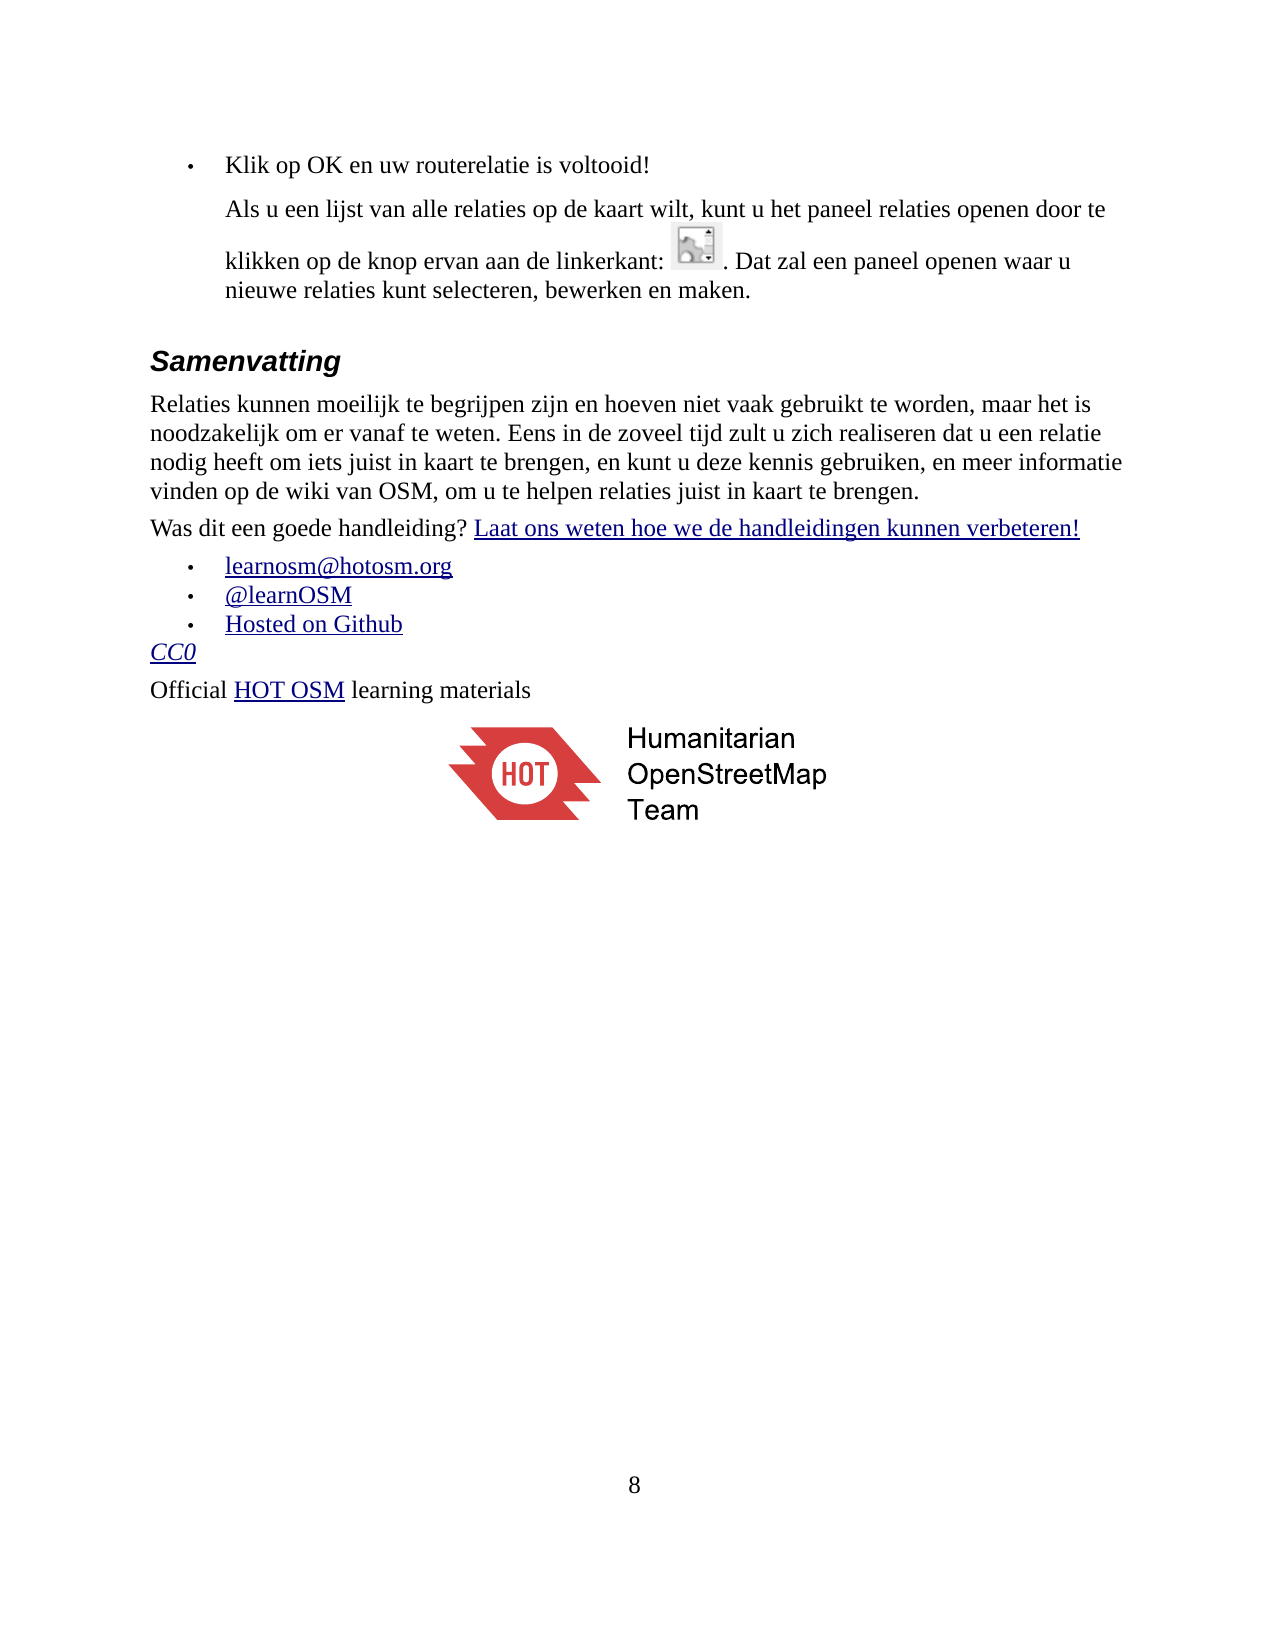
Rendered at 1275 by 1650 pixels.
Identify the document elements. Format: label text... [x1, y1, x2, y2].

text Official HOT OSM learning materials [150, 675, 1125, 704]
text CC0 [150, 637, 1125, 666]
text Was dit een goede handleiding? Laat ons weten hoe we de handleidingen kunnen verbeteren! [150, 513, 1125, 542]
list Hosted on Github [187, 609, 1125, 637]
picture [670, 222, 723, 270]
subtitle Samenvatting [150, 343, 1125, 377]
list learnosm@hotosm.org [187, 551, 1125, 580]
list Klik op OK en uw routerelatie is voltooid! [187, 150, 1125, 179]
text Als u een lijst van alle relaties op de kaart wilt, kunt u het paneel relaties openen door te klikken op de knop ervan aan de linkerkant: . Dat zal een paneel openen waar u nieuwe relaties kunt selecteren, bewerken en maken. [225, 194, 1125, 303]
list @learnOSM [187, 580, 1125, 609]
text Relaties kunnen moeilijk te begrijpen zijn en hoeven niet vaak gebruikt te worden, maar het is noodzakelijk om er vanaf te weten. Eens in de zoveel tijd zult u zich realiseren dat u een relatie nodig heeft om iets juist in kaart te brengen, en kunt u deze kennis gebruiken, en meer informatie vinden op de wiki van OSM, om u te helpen relaties juist in kaart te brengen. [150, 389, 1125, 504]
